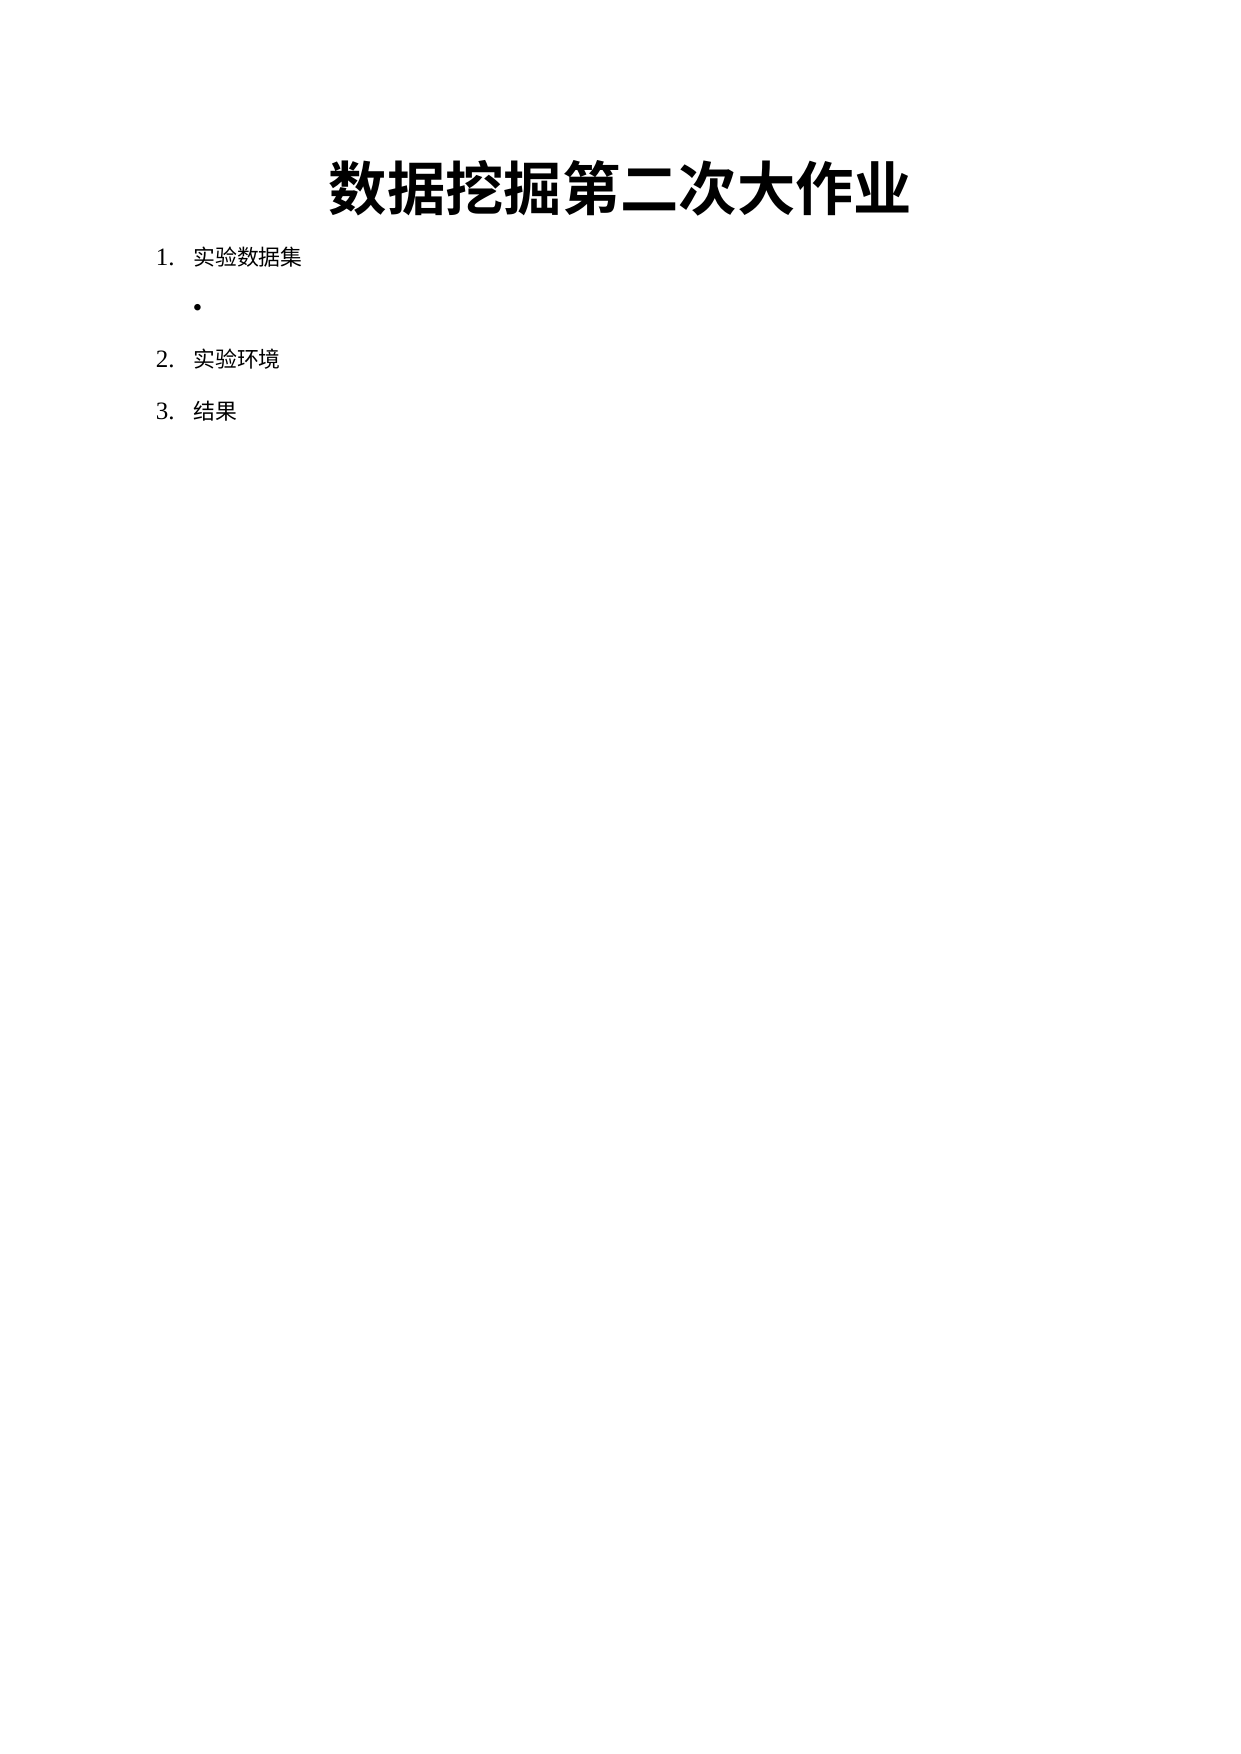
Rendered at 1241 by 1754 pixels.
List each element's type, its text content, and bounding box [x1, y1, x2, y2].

title 数据挖掘第二次大作业 [118, 143, 1122, 228]
list 实验数据集 [156, 240, 1122, 272]
list 结果 [156, 394, 1122, 426]
list 实验环境 [156, 342, 1122, 373]
